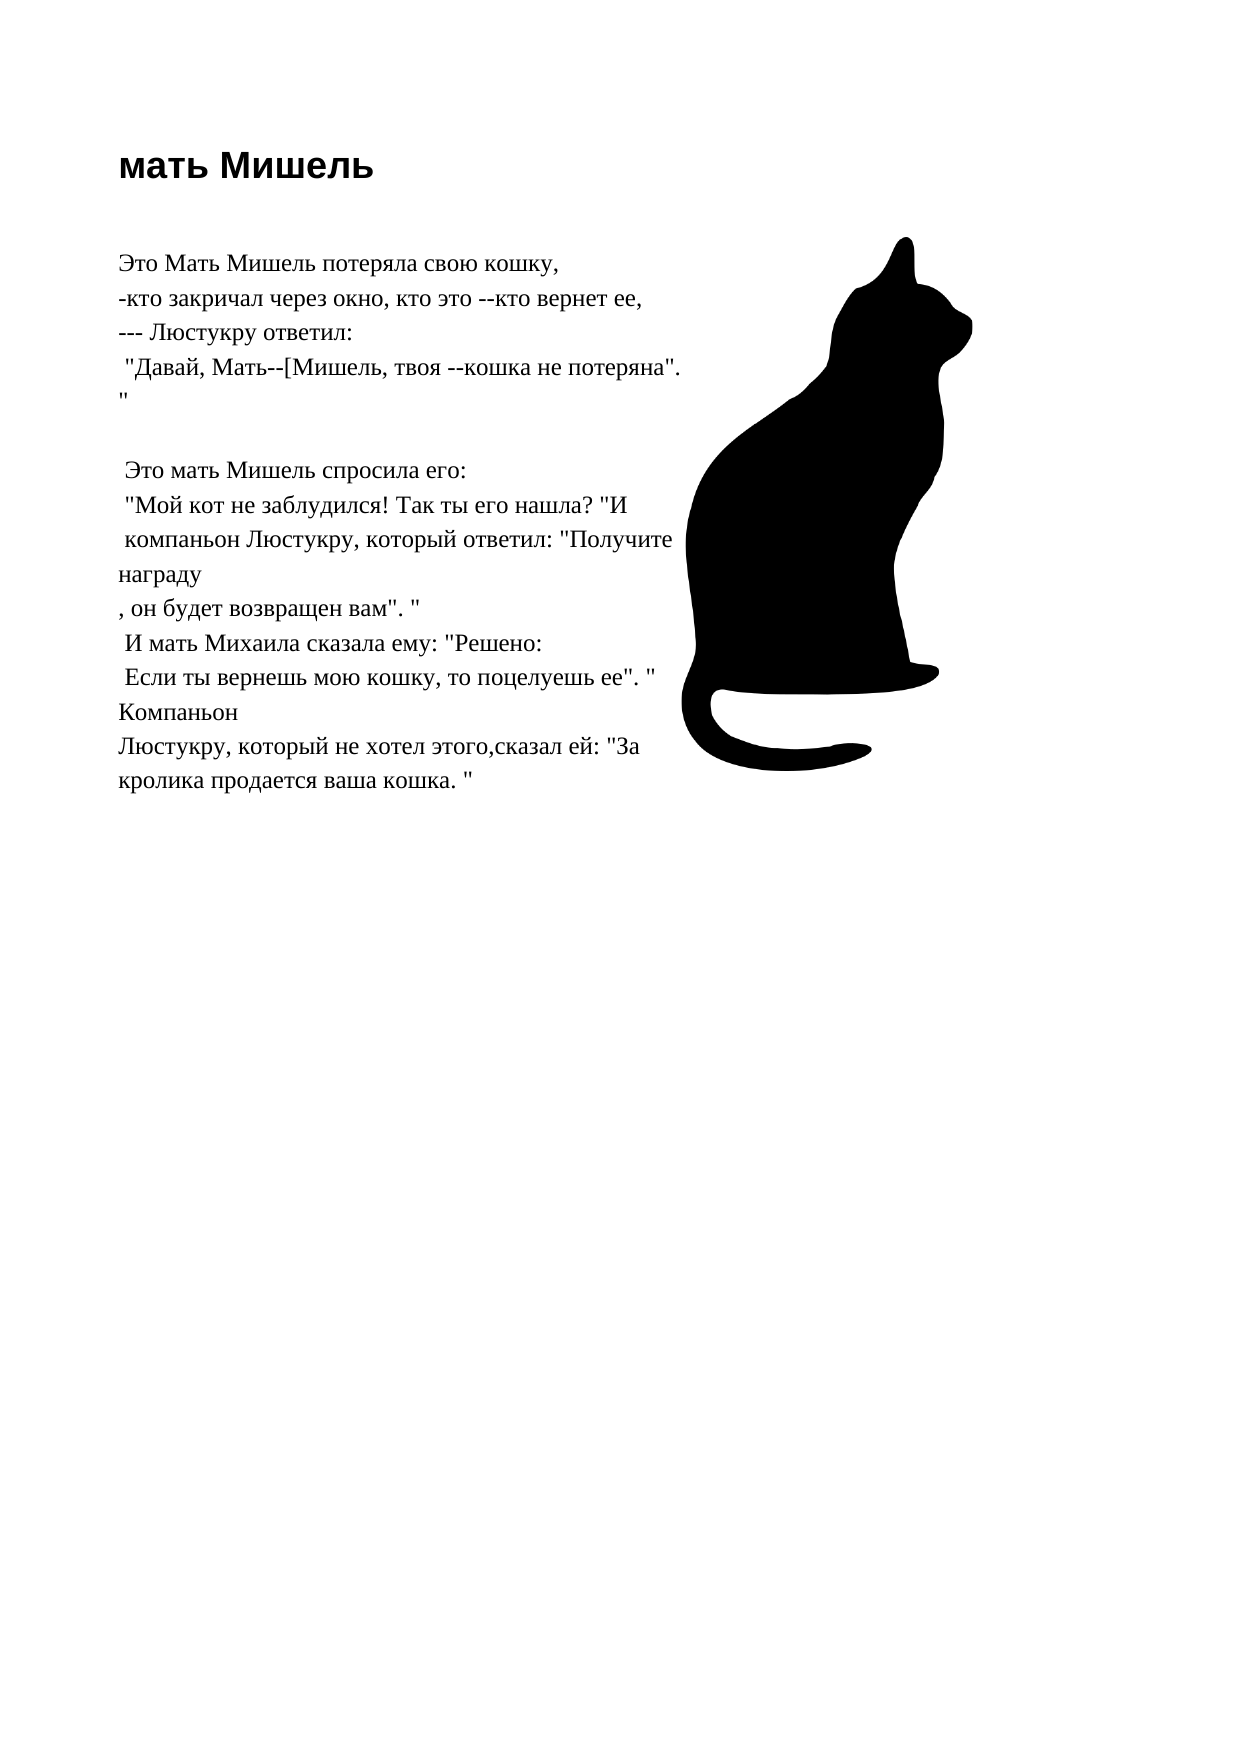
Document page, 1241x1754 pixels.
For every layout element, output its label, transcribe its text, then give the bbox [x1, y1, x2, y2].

subtitle мать Мишель [118, 143, 1122, 187]
text Это Мать Мишель потеряла свою кошку, -кто закричал через окно, кто это --кто вернет ее, --- Люстукру ответил: "Давай, Мать--[Мишель, твоя --кошка не потеряна". " Это мать Мишель спросила его: "Мой кот не заблудился! Так ты его нашла? "И компаньон Люстукру, который ответил: "Получите награду , он будет возвращен вам". " И мать Михаила сказала ему: "Решено: Если ты вернешь мою кошку, то поцелуешь ее". " Компаньон Люстукру, который не хотел этого,сказал ей: "За кролика продается ваша кошка. " [118, 248, 1122, 794]
picture [681, 237, 973, 771]
